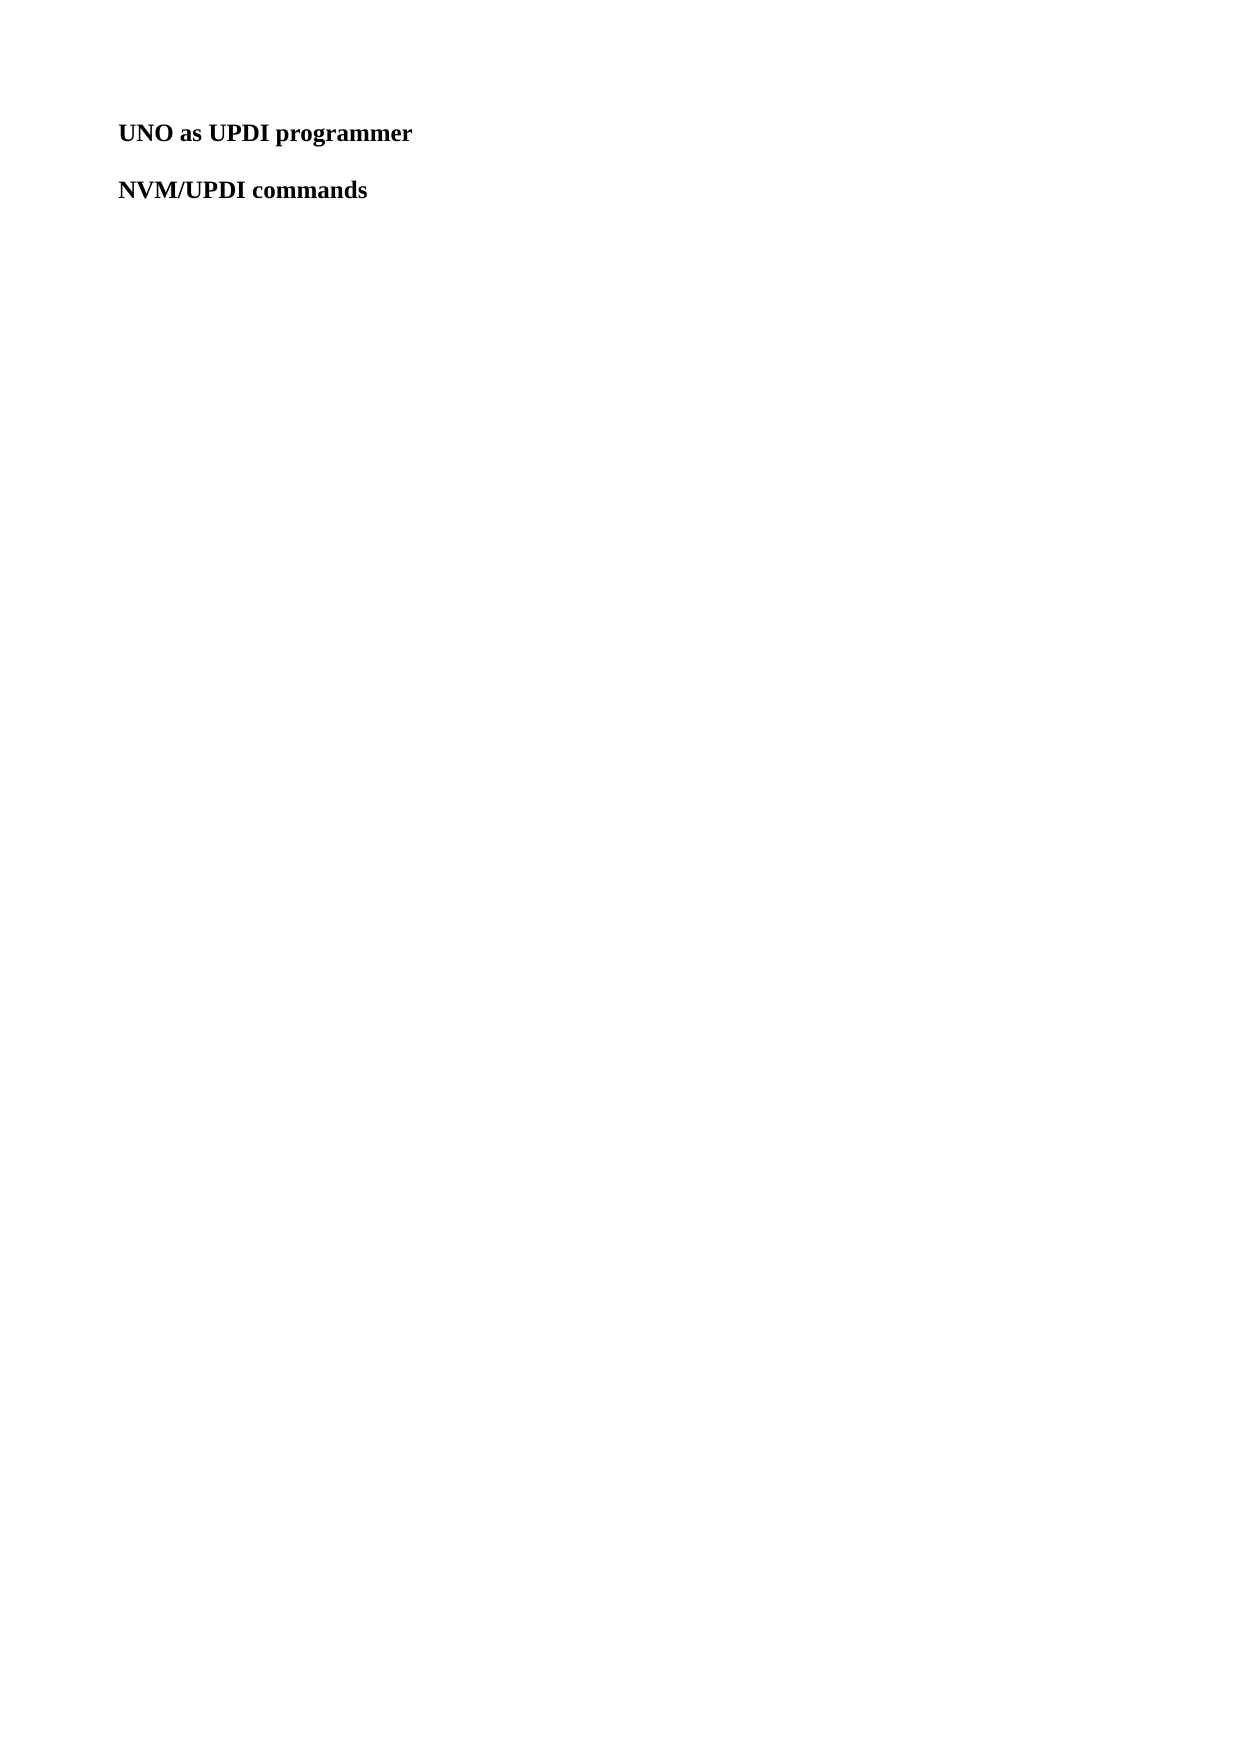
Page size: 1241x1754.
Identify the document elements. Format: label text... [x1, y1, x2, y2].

text NVM/UPDI commands [118, 176, 1122, 204]
text UNO as UPDI programmer [118, 118, 1122, 147]
